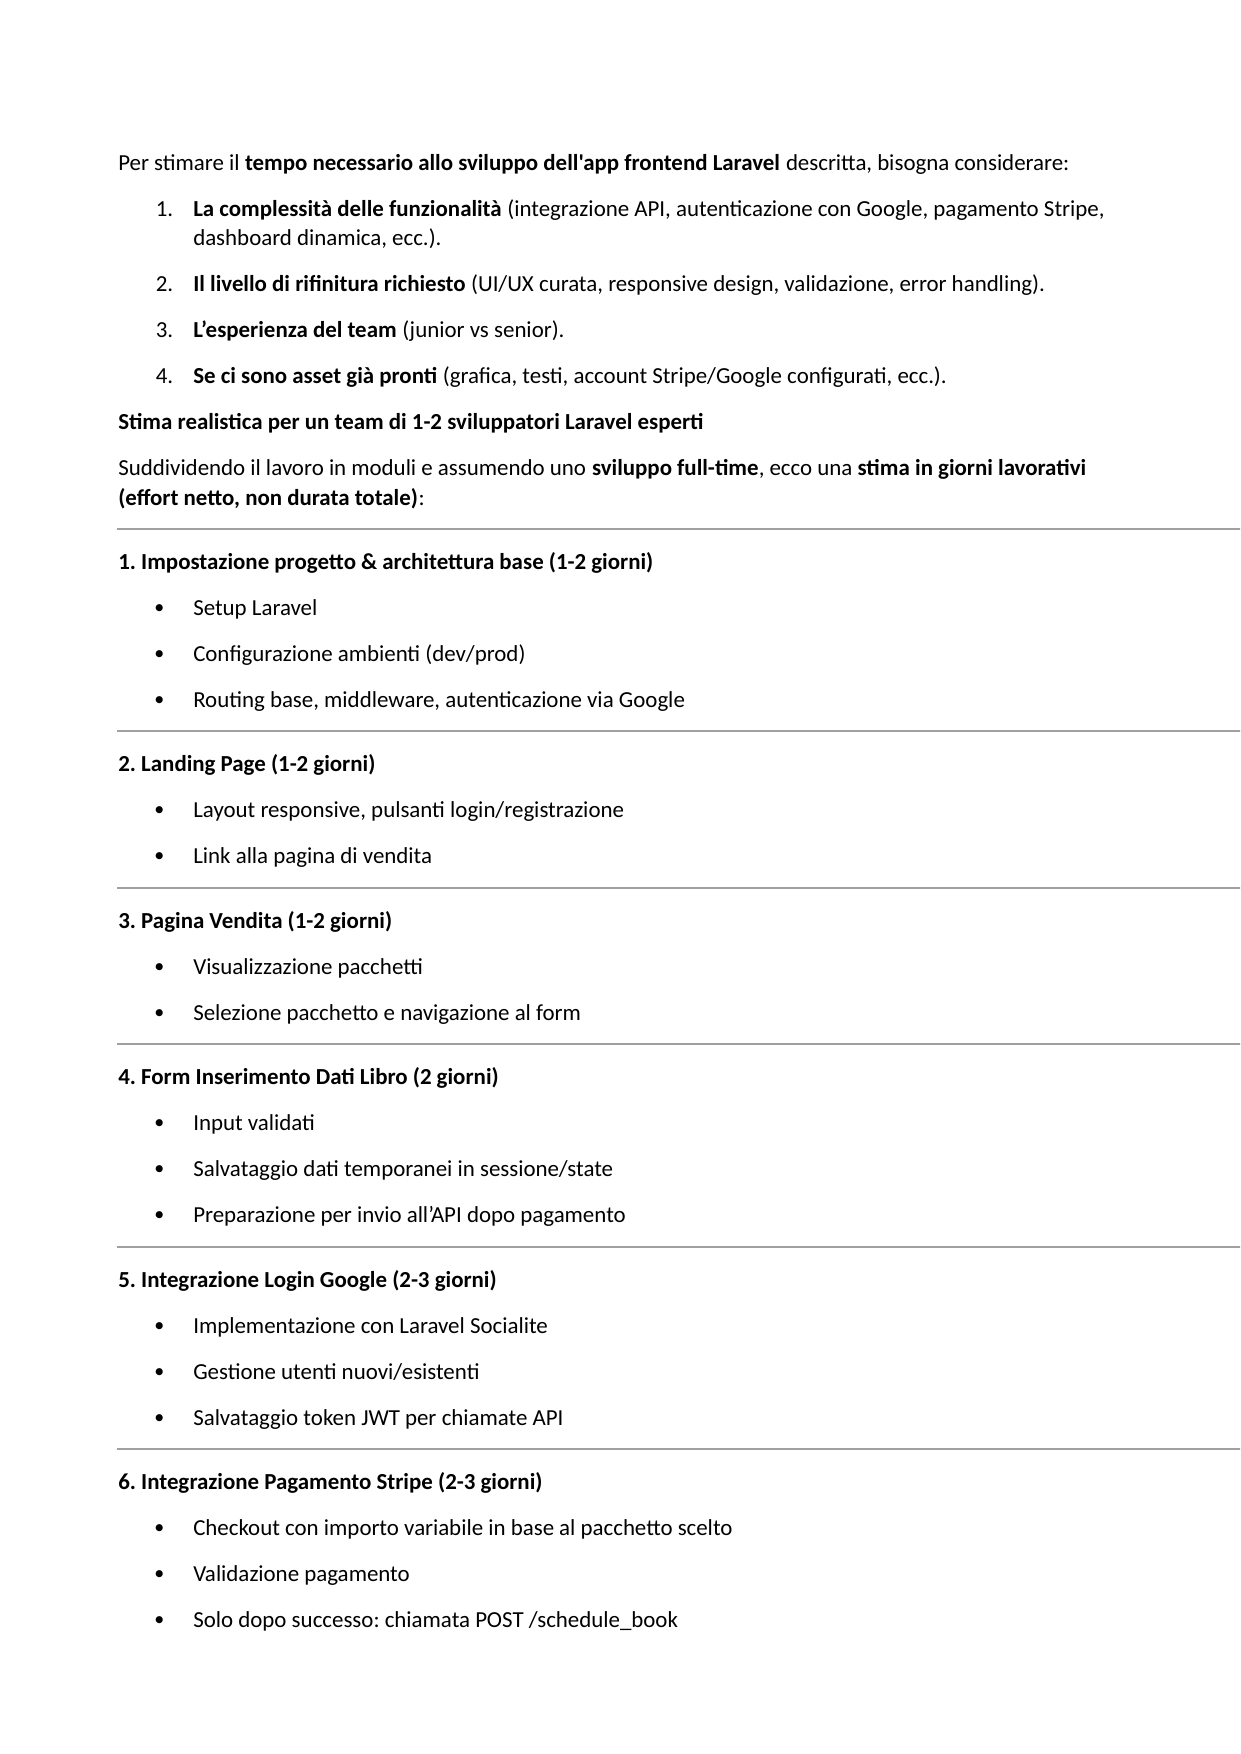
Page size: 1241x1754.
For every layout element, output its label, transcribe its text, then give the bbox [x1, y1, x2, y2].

list Setup Laravel [156, 593, 1122, 621]
text 1. Impostazione progetto & architettura base (1-2 giorni) [118, 547, 1122, 575]
text Stima realistica per un team di 1-2 sviluppatori Laravel esperti [118, 407, 1122, 435]
text 2. Landing Page (1-2 giorni) [118, 749, 1122, 777]
list Input validati [156, 1108, 1122, 1136]
text 4. Form Inserimento Dati Libro (2 giorni) [118, 1062, 1122, 1090]
list Checkout con importo variabile in base al pacchetto scelto [156, 1513, 1122, 1541]
list Salvataggio token JWT per chiamate API [156, 1403, 1122, 1431]
list Il livello di rifinitura richiesto (UI/UX curata, responsive design, validazione, error handling). [156, 269, 1122, 297]
list Preparazione per invio all’API dopo pagamento [156, 1201, 1122, 1228]
text 6. Integrazione Pagamento Stripe (2-3 giorni) [118, 1467, 1122, 1495]
list Routing base, middleware, autenticazione via Google [156, 685, 1122, 713]
list Layout responsive, pulsanti login/registrazione [156, 796, 1122, 823]
list Implementazione con Laravel Socialite [156, 1311, 1122, 1339]
list Solo dopo successo: chiamata POST /schedule_book [156, 1606, 1122, 1633]
list Se ci sono asset già pronti (grafica, testi, account Stripe/Google configurati, ecc.). [156, 361, 1122, 389]
list L’esperienza del team (junior vs senior). [156, 315, 1122, 343]
list Validazione pagamento [156, 1559, 1122, 1587]
text 3. Pagina Vendita (1-2 giorni) [118, 906, 1122, 934]
list Visualizzazione pacchetti [156, 952, 1122, 980]
list Link alla pagina di vendita [156, 842, 1122, 869]
list Selezione pacchetto e navigazione al form [156, 998, 1122, 1026]
list Configurazione ambienti (dev/prod) [156, 639, 1122, 667]
text Per stimare il tempo necessario allo sviluppo dell'app frontend Laravel descritta, bisogna considerare: [118, 148, 1122, 176]
text Suddividendo il lavoro in moduli e assumendo uno sviluppo full-time, ecco una stima in giorni lavorativi (effort netto, non durata totale): [118, 453, 1122, 511]
text 5. Integrazione Login Google (2-3 giorni) [118, 1265, 1122, 1293]
list La complessità delle funzionalità (integrazione API, autenticazione con Google, pagamento Stripe, dashboard dinamica, ecc.). [156, 194, 1122, 251]
list Salvataggio dati temporanei in sessione/state [156, 1154, 1122, 1182]
list Gestione utenti nuovi/esistenti [156, 1357, 1122, 1385]
